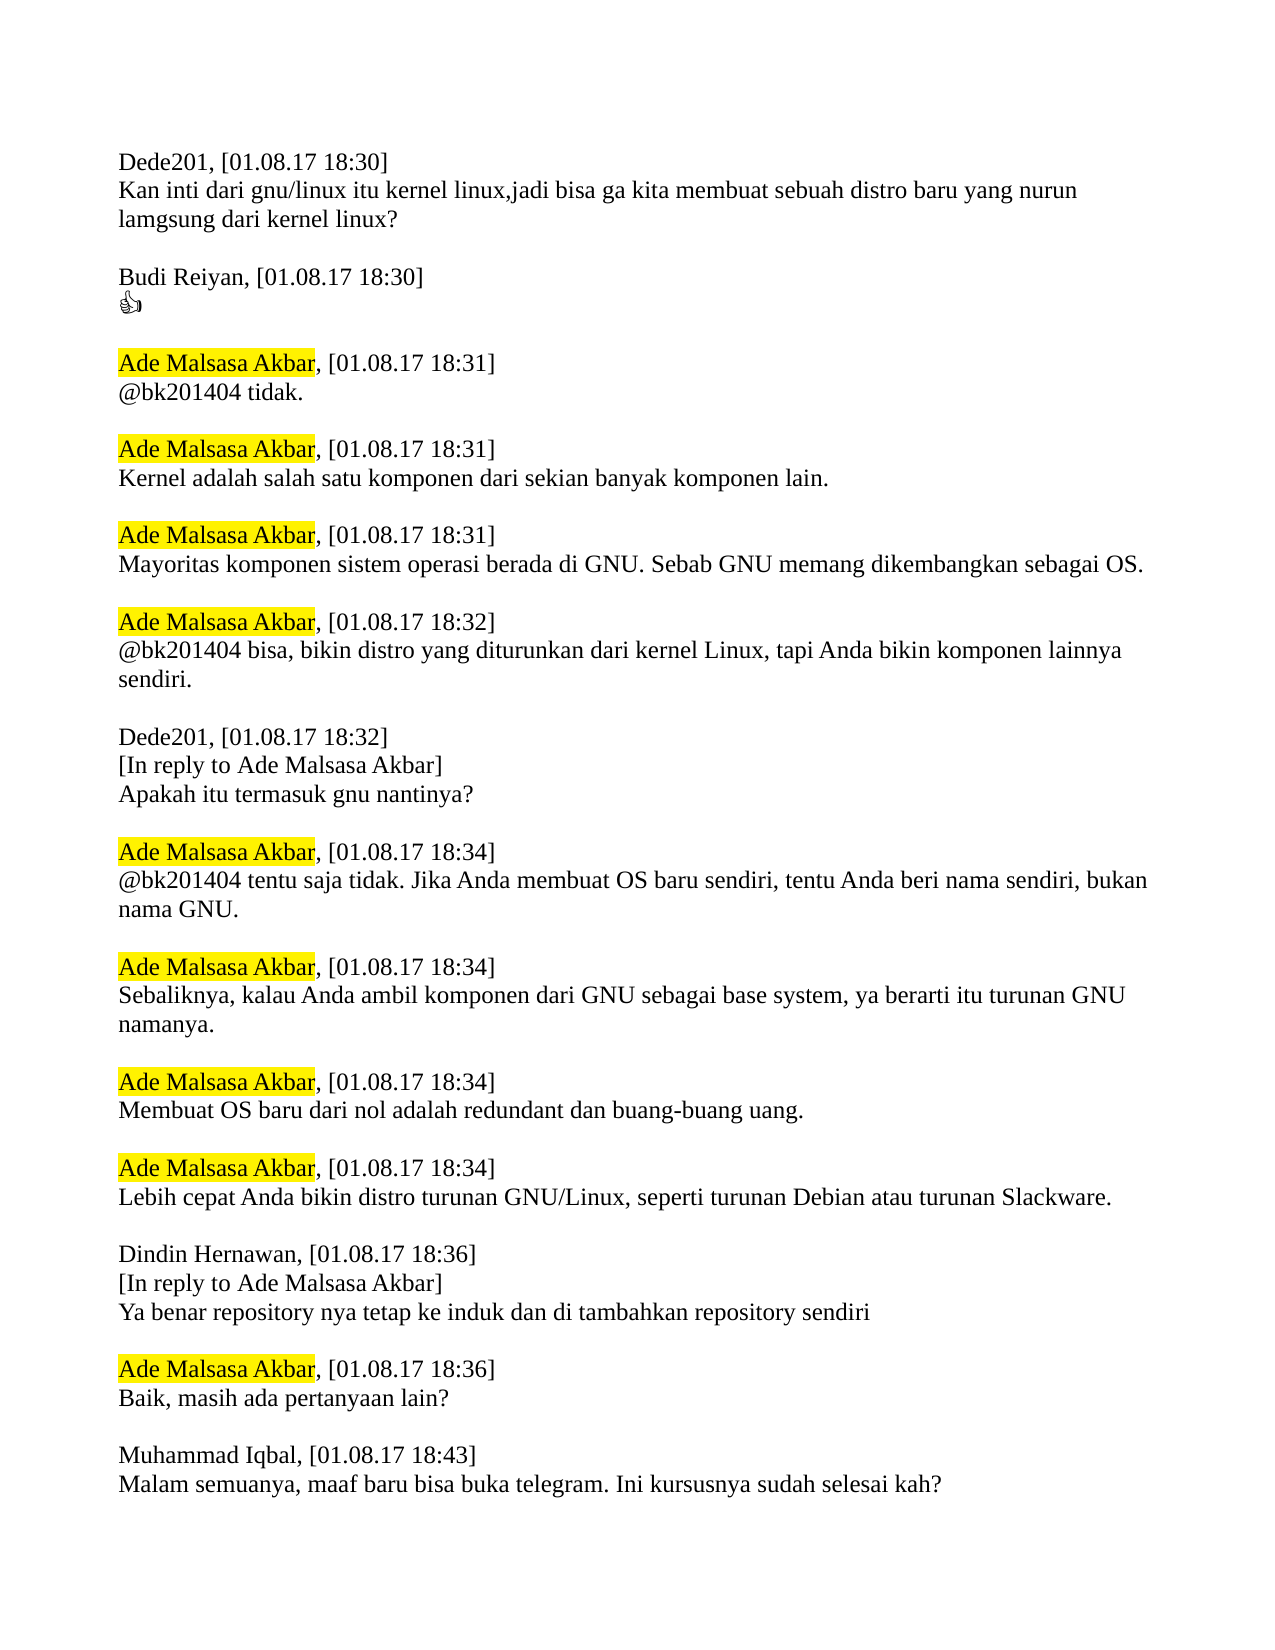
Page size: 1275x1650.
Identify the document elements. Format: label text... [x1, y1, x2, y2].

text Kernel adalah salah satu komponen dari sekian banyak komponen lain. [118, 463, 1157, 492]
text [In reply to Ade Malsasa Akbar] [118, 751, 1157, 779]
text @bk201404 tentu saja tidak. Jika Anda membuat OS baru sendiri, tentu Anda beri nama sendiri, bukan nama GNU. [118, 866, 1157, 923]
text Membuat OS baru dari nol adalah redundant dan buang-buang uang. [118, 1096, 1157, 1124]
text Kan inti dari gnu/linux itu kernel linux,jadi bisa ga kita membuat sebuah distro baru yang nurun lamgsung dari kernel linux? [118, 176, 1157, 233]
text Ade Malsasa Akbar, [01.08.17 18:31] [118, 521, 1157, 549]
text Sebaliknya, kalau Anda ambil komponen dari GNU sebagai base system, ya berarti itu turunan GNU namanya. [118, 981, 1157, 1038]
text Lebih cepat Anda bikin distro turunan GNU/Linux, seperti turunan Debian atau turunan Slackware. [118, 1182, 1157, 1211]
text Ya benar repository nya tetap ke induk dan di tambahkan repository sendiri [118, 1297, 1157, 1326]
text Mayoritas komponen sistem operasi berada di GNU. Sebab GNU memang dikembangkan sebagai OS. [118, 549, 1157, 578]
text Ade Malsasa Akbar, [01.08.17 18:32] [118, 607, 1157, 636]
text [In reply to Ade Malsasa Akbar] [118, 1268, 1157, 1297]
text Ade Malsasa Akbar, [01.08.17 18:31] [118, 434, 1157, 463]
text Malam semuanya, maaf baru bisa buka telegram. Ini kursusnya sudah selesai kah? [118, 1469, 1157, 1498]
text @bk201404 bisa, bikin distro yang diturunkan dari kernel Linux, tapi Anda bikin komponen lainnya sendiri. [118, 636, 1157, 693]
text Apakah itu termasuk gnu nantinya? [118, 779, 1157, 808]
text Ade Malsasa Akbar, [01.08.17 18:34] [118, 952, 1157, 981]
text Budi Reiyan, [01.08.17 18:30] [118, 262, 1157, 291]
text @bk201404 tidak. [118, 377, 1157, 406]
text Dindin Hernawan, [01.08.17 18:36] [118, 1239, 1157, 1268]
text Ade Malsasa Akbar, [01.08.17 18:34] [118, 1153, 1157, 1182]
text Ade Malsasa Akbar, [01.08.17 18:31] [118, 348, 1157, 377]
text Dede201, [01.08.17 18:30] [118, 147, 1157, 176]
text Ade Malsasa Akbar, [01.08.17 18:34] [118, 837, 1157, 866]
text Ade Malsasa Akbar, [01.08.17 18:36] [118, 1354, 1157, 1383]
text Dede201, [01.08.17 18:32] [118, 722, 1157, 751]
text Baik, masih ada pertanyaan lain? [118, 1383, 1157, 1412]
text Ade Malsasa Akbar, [01.08.17 18:34] [118, 1067, 1157, 1096]
text 👍 [118, 291, 1157, 319]
text Muhammad Iqbal, [01.08.17 18:43] [118, 1441, 1157, 1469]
